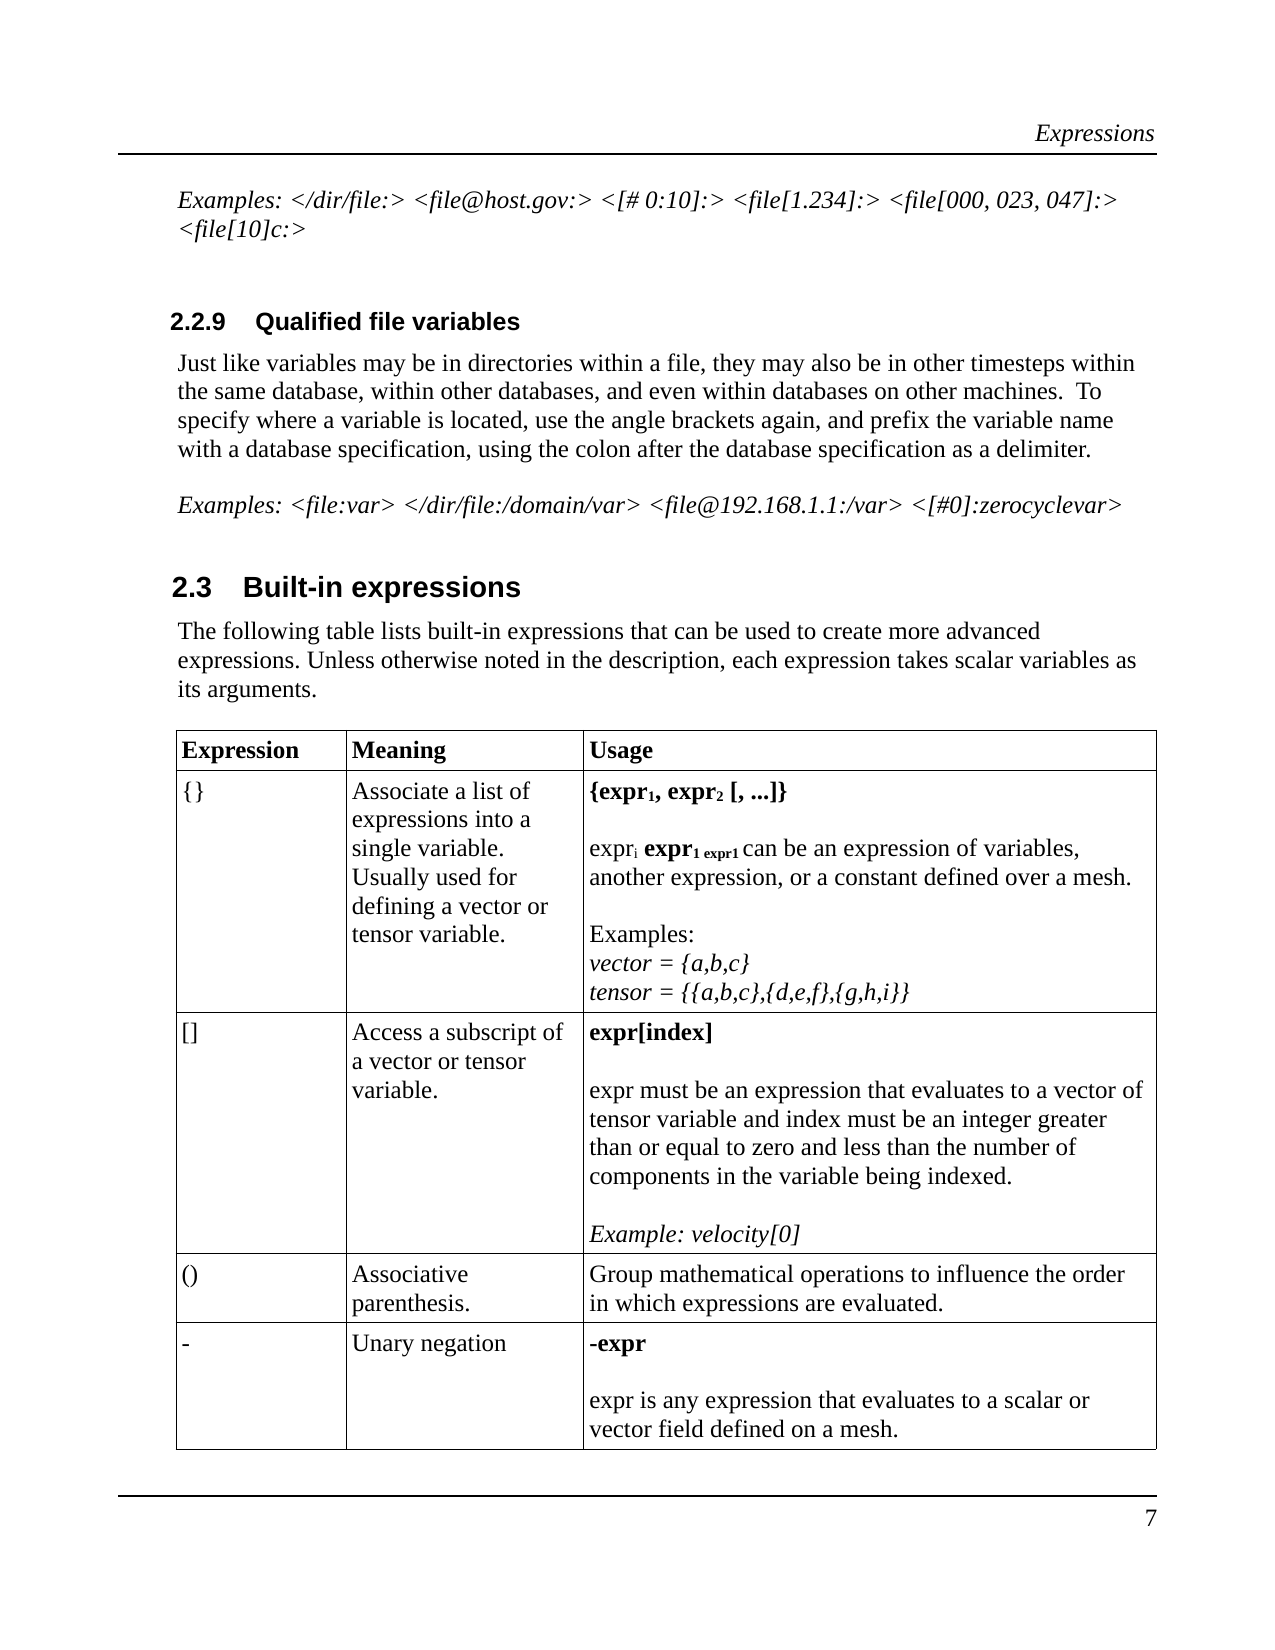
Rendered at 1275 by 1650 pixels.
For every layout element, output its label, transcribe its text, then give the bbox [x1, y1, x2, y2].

table_cell Access a subscript of a vector or tensor variable. [347, 1013, 583, 1253]
table_cell [] [177, 1013, 346, 1253]
table_cell () [177, 1254, 346, 1322]
table_cell - [177, 1323, 346, 1449]
subtitle Built-in expressions [163, 570, 1157, 604]
table_cell Group mathematical operations to influence the order in which expressions are evaluated. [584, 1254, 1156, 1322]
text The following table lists built-in expressions that can be used to create more advanced expressions. Unless otherwise noted in the description, each expression takes scalar variables as its arguments. [177, 616, 1157, 703]
table_cell Unary negation [347, 1323, 583, 1449]
table_cell -expr expr is any expression that evaluates to a scalar or vector field defined on a mesh. [584, 1323, 1156, 1449]
table_header Usage [584, 731, 1156, 770]
text Examples: </dir/file:> <file@host.gov:> <[# 0:10]:> <file[1.234]:> <file[000, 023, 047]:> <file[10]c:> [177, 185, 1157, 242]
text Just like variables may be in directories within a file, they may also be in other timesteps within the same database, within other databases, and even within databases on other machines. To specify where a variable is located, use the angle brackets again, and prefix the variable name with a database specification, using the colon after the database specification as a delimiter. [177, 348, 1157, 463]
table_cell Associative parenthesis. [347, 1254, 583, 1322]
table_cell Associate a list of expressions into a single variable. Usually used for defining a vector or tensor variable. [347, 771, 583, 1012]
table_cell expr[index] expr must be an expression that evaluates to a vector of tensor variable and index must be an integer greater than or equal to zero and less than the number of components in the variable being indexed. Example: velocity[0] [584, 1013, 1156, 1253]
text Examples: <file:var> </dir/file:/domain/var> <file@192.168.1.1:/var> <[#0]:zerocyclevar> [177, 490, 1157, 518]
table_header Meaning [347, 731, 583, 770]
table_cell {expr1, expr2 [, ...]} expri expr1 expr1 can be an expression of variables, another expression, or a constant defined over a mesh. Examples: vector = {a,b,c} tensor = {{a,b,c},{d,e,f},{g,h,i}} [584, 771, 1156, 1012]
subtitle Qualified file variables [163, 307, 1157, 336]
table_cell {} [177, 771, 346, 1012]
table_header Expression [177, 731, 346, 770]
